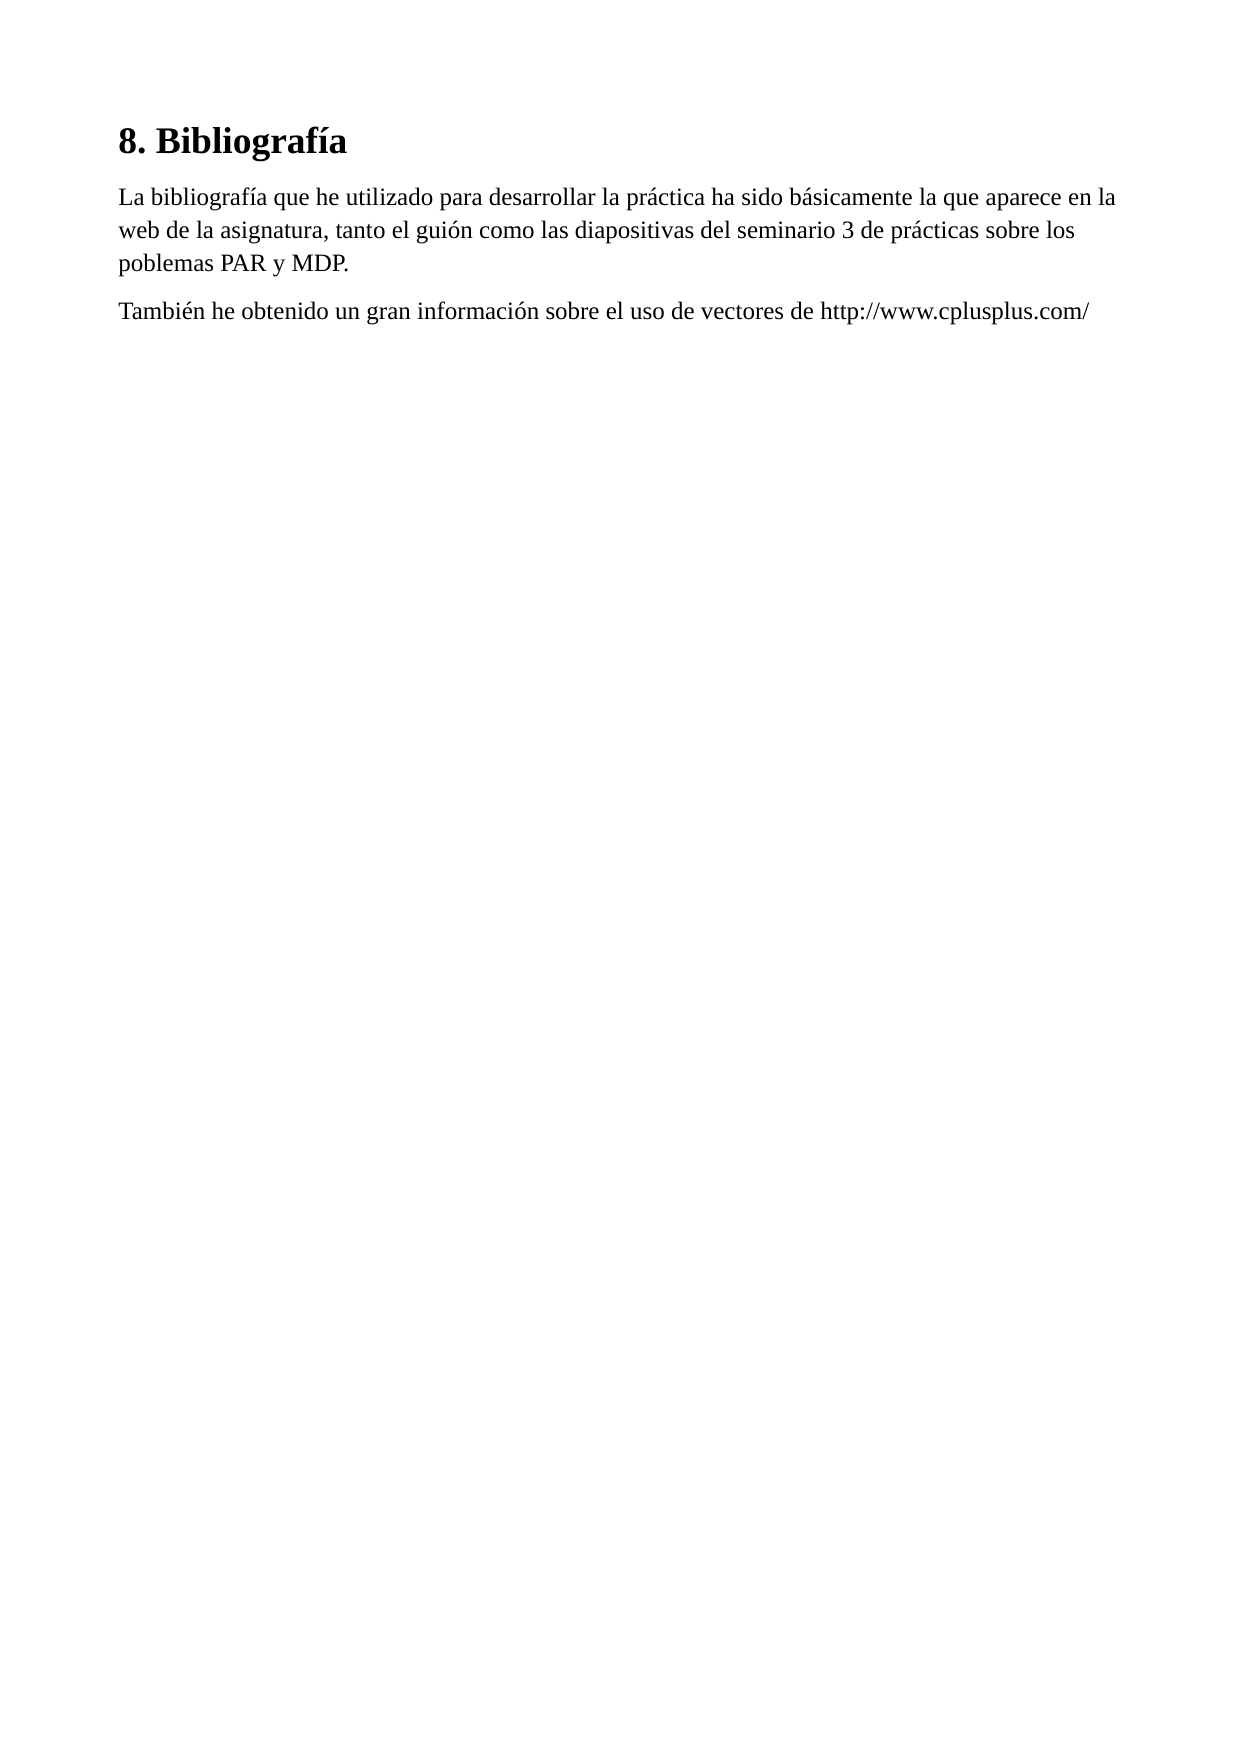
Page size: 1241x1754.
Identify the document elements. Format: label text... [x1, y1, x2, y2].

text También he obtenido un gran información sobre el uso de vectores de http://www.cplusplus.com/ [118, 296, 1122, 325]
text La bibliografía que he utilizado para desarrollar la práctica ha sido básicamente la que aparece en la web de la asignatura, tanto el guión como las diapositivas del seminario 3 de prácticas sobre los poblemas PAR y MDP. [118, 182, 1122, 277]
text 8. Bibliografía [118, 118, 1122, 161]
